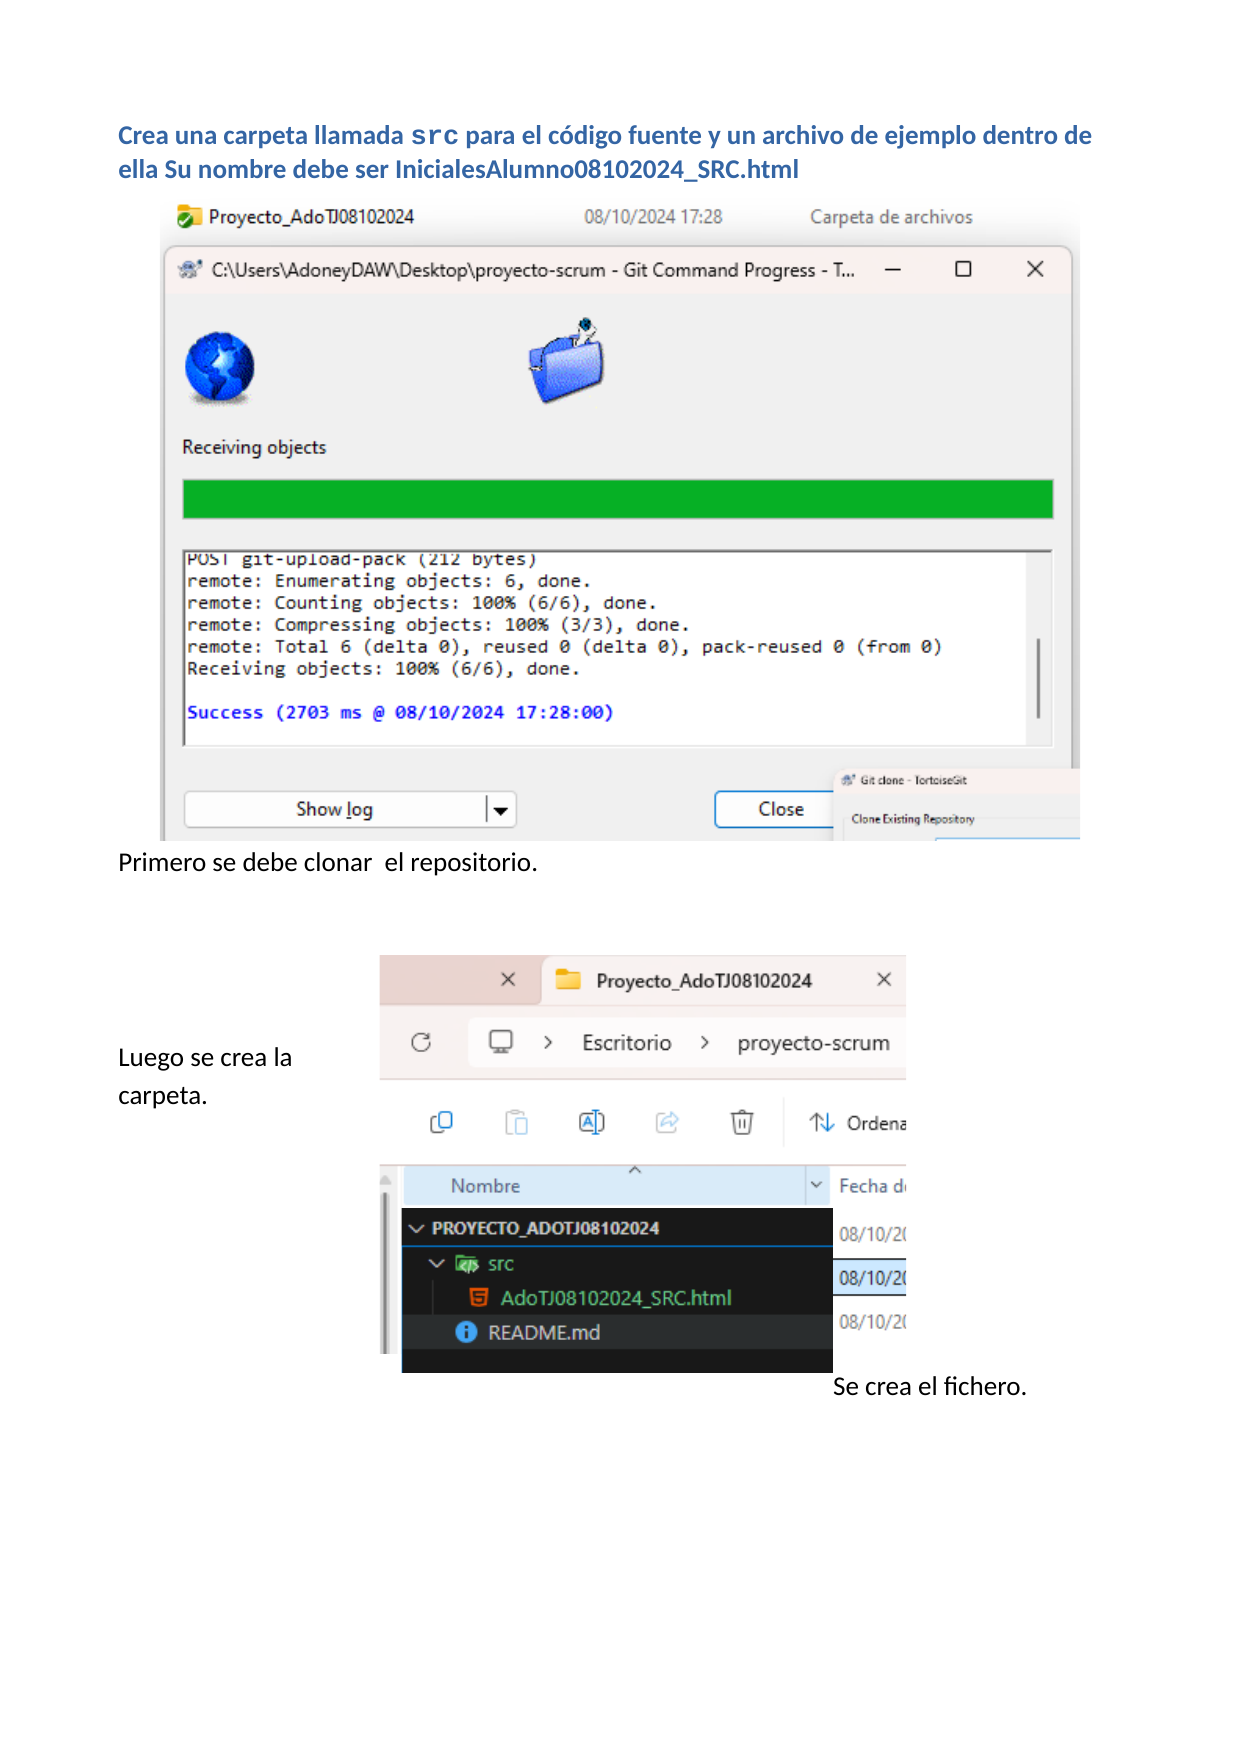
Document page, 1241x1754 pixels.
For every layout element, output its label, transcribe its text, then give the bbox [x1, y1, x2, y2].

picture [159, 198, 1081, 841]
subtitle Crea una carpeta llamada src para el código fuente y un archivo de ejemplo dentro de ella Su nombre debe ser InicialesAlumno08102024_SRC.html [118, 118, 1122, 186]
picture [379, 955, 907, 1373]
text Luego se crea la carpeta. [118, 1040, 379, 1111]
text [907, 1040, 1122, 1111]
text Primero se debe clonar el repositorio. [118, 198, 1122, 878]
text Se crea el fichero. [118, 1369, 1122, 1402]
